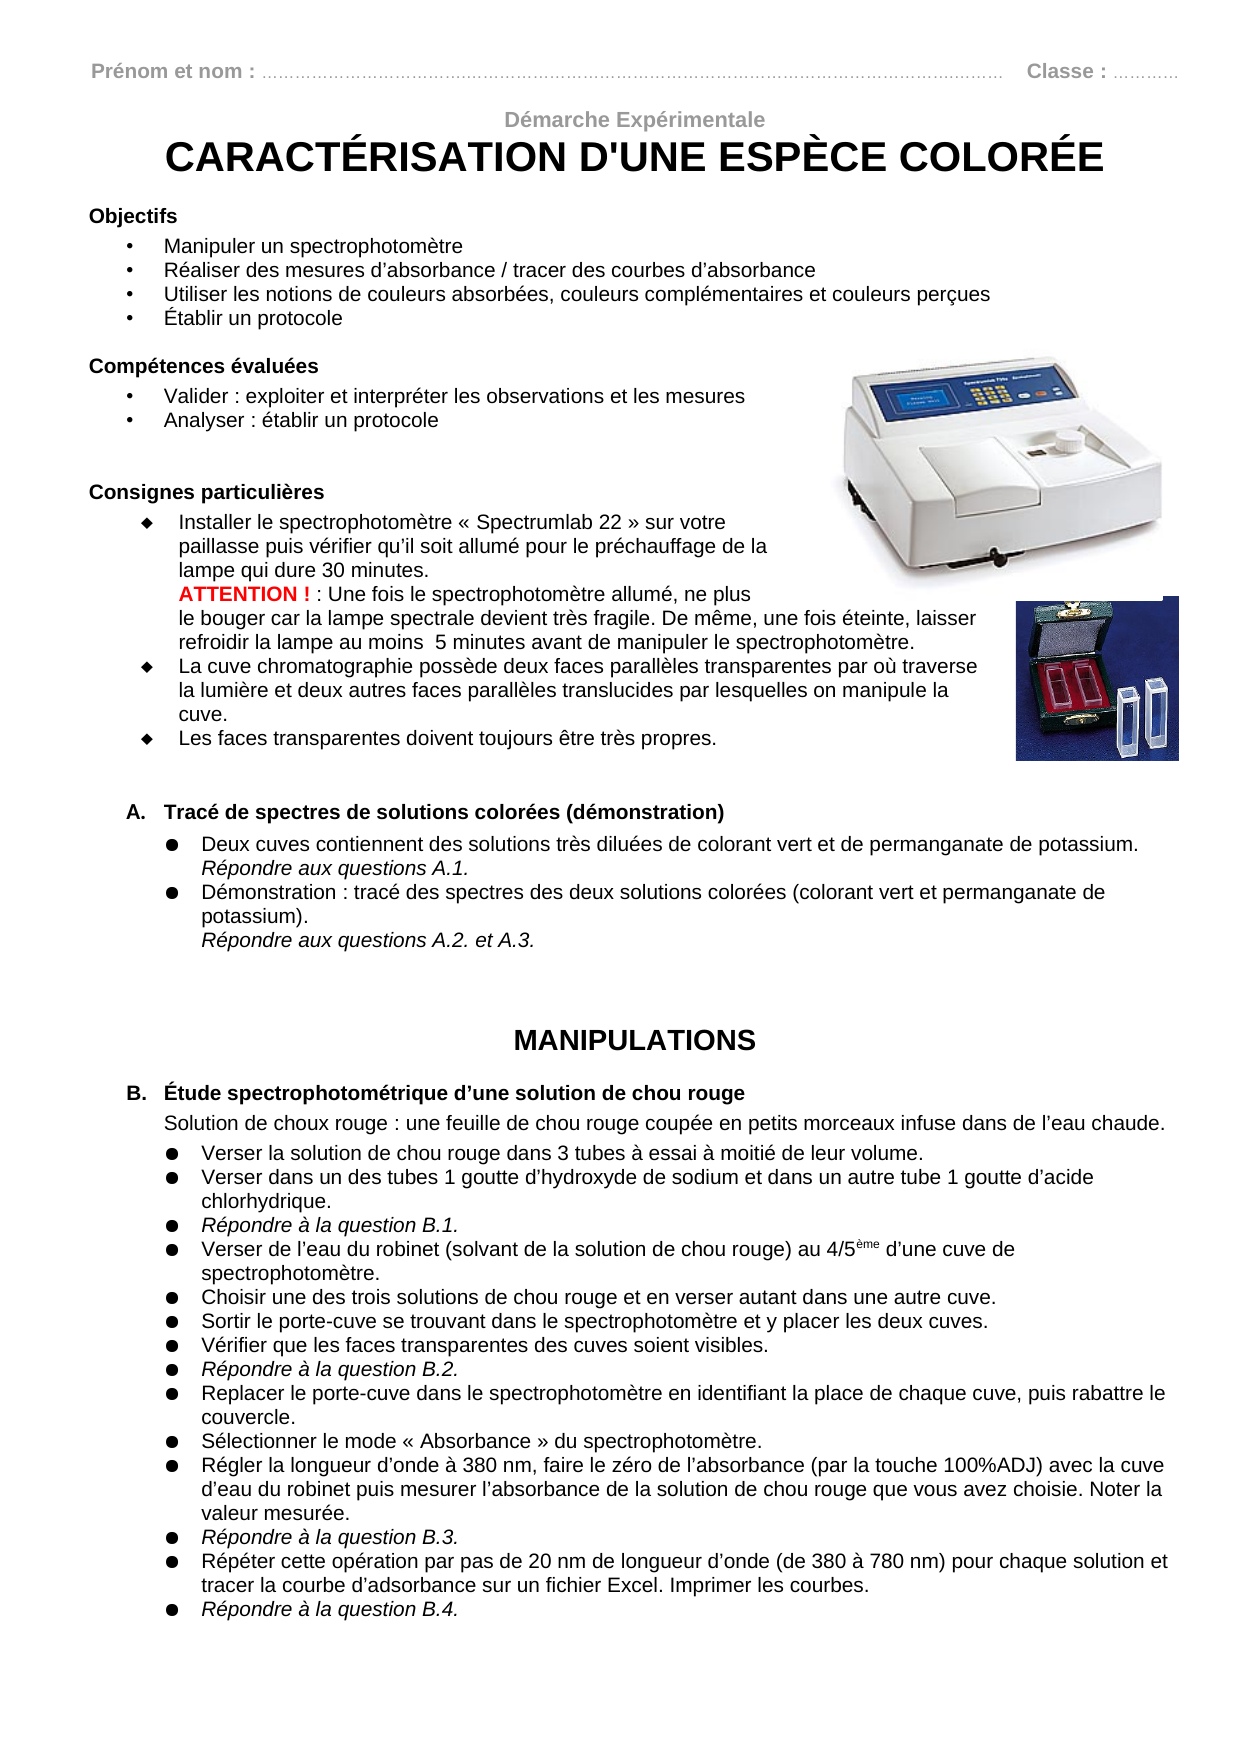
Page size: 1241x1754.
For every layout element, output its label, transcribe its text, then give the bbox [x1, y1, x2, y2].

list Verser dans un des tubes 1 goutte d’hydroxyde de sodium et dans un autre tube 1 goutte d’acide chlorhydrique. [163, 1165, 1181, 1213]
list Sélectionner le mode « Absorbance » du spectrophotomètre. [163, 1429, 1181, 1453]
list Établir un protocole [126, 306, 1181, 330]
text Caractérisation d'une espèce colorée [88, 132, 1181, 180]
list Sortir le porte-cuve se trouvant dans le spectrophotomètre et y placer les deux cuves. [163, 1309, 1181, 1333]
list Manipuler un spectrophotomètre [126, 234, 1181, 258]
list Répéter cette opération par pas de 20 nm de longueur d’onde (de 380 à 780 nm) pour chaque solution et tracer la courbe d’adsorbance sur un fichier Excel. Imprimer les courbes. [163, 1549, 1181, 1597]
text Consignes particulières [88, 480, 788, 504]
text Objectifs [88, 204, 1181, 228]
list Réaliser des mesures d’absorbance / tracer des courbes d’absorbance [126, 258, 1181, 282]
list Verser de l’eau du robinet (solvant de la solution de chou rouge) au 4/5ème d’une cuve de spectrophotomètre. [163, 1237, 1181, 1285]
list Solution de choux rouge : une feuille de chou rouge coupée en petits morceaux infuse dans de l’eau chaude. [126, 1111, 1181, 1135]
list Tracé de spectres de solutions colorées (démonstration) [126, 797, 1181, 826]
list Répondre aux questions A.2. et A.3. [163, 927, 1181, 951]
text Démarche Expérimentale [88, 107, 1181, 132]
list Répondre à la question B.4. [163, 1597, 1181, 1621]
list Choisir une des trois solutions de chou rouge et en verser autant dans une autre cuve. [163, 1285, 1181, 1309]
list Régler la longueur d’onde à 380 nm, faire le zéro de l’absorbance (par la touche 100%ADJ) avec la cuve d’eau du robinet puis mesurer l’absorbance de la solution de chou rouge que vous avez choisie. Noter la valeur mesurée. [163, 1453, 1181, 1525]
text [1163, 354, 1181, 378]
list Répondre à la question B.2. [163, 1357, 1181, 1381]
list Verser la solution de chou rouge dans 3 tubes à essai à moitié de leur volume. [163, 1141, 1181, 1165]
list Vérifier que les faces transparentes des cuves soient visibles. [163, 1333, 1181, 1357]
list Répondre à la question B.1. [163, 1213, 1181, 1237]
list ATTENTION ! : Une fois le spectrophotomètre allumé, ne plus le bouger car la lampe spectrale devient très fragile. De même, une fois éteinte, laisser refroidir la lampe au moins 5 minutes avant de manipuler le spectrophotomètre. [141, 582, 1015, 653]
list Installer le spectrophotomètre « Spectrumlab 22 » sur votre paillasse puis vérifier qu’il soit allumé pour le préchauffage de la lampe qui dure 30 minutes. [141, 510, 788, 582]
list La cuve chromatographie possède deux faces parallèles transparentes par où traverse la lumière et deux autres faces parallèles translucides par lesquelles on manipule la cuve. [141, 653, 1015, 726]
list Valider : exploiter et interpréter les observations et les mesures [126, 384, 788, 408]
list Analyser : établir un protocole [126, 408, 788, 432]
picture [788, 338, 1179, 761]
text Prénom et nom : ……………………………….…………………………………………………………………………….……… Classe : ………… [88, 59, 1181, 83]
list Utiliser les notions de couleurs absorbées, couleurs complémentaires et couleurs perçues [126, 282, 1181, 306]
list Replacer le porte-cuve dans le spectrophotomètre en identifiant la place de chaque cuve, puis rabattre le couvercle. [163, 1381, 1181, 1429]
text Compétences évaluées [88, 354, 788, 378]
list Deux cuves contiennent des solutions très diluées de colorant vert et de permanganate de potassium. [163, 831, 1181, 856]
list Répondre aux questions A.1. [163, 856, 1181, 879]
text MANIPULATIONS [88, 1023, 1181, 1057]
list Démonstration : tracé des spectres des deux solutions colorées (colorant vert et permanganate de potassium). [163, 879, 1181, 927]
list Les faces transparentes doivent toujours être très propres. [141, 726, 1015, 749]
list Étude spectrophotométrique d’une solution de chou rouge [126, 1081, 1181, 1105]
list Répondre à la question B.3. [163, 1525, 1181, 1549]
